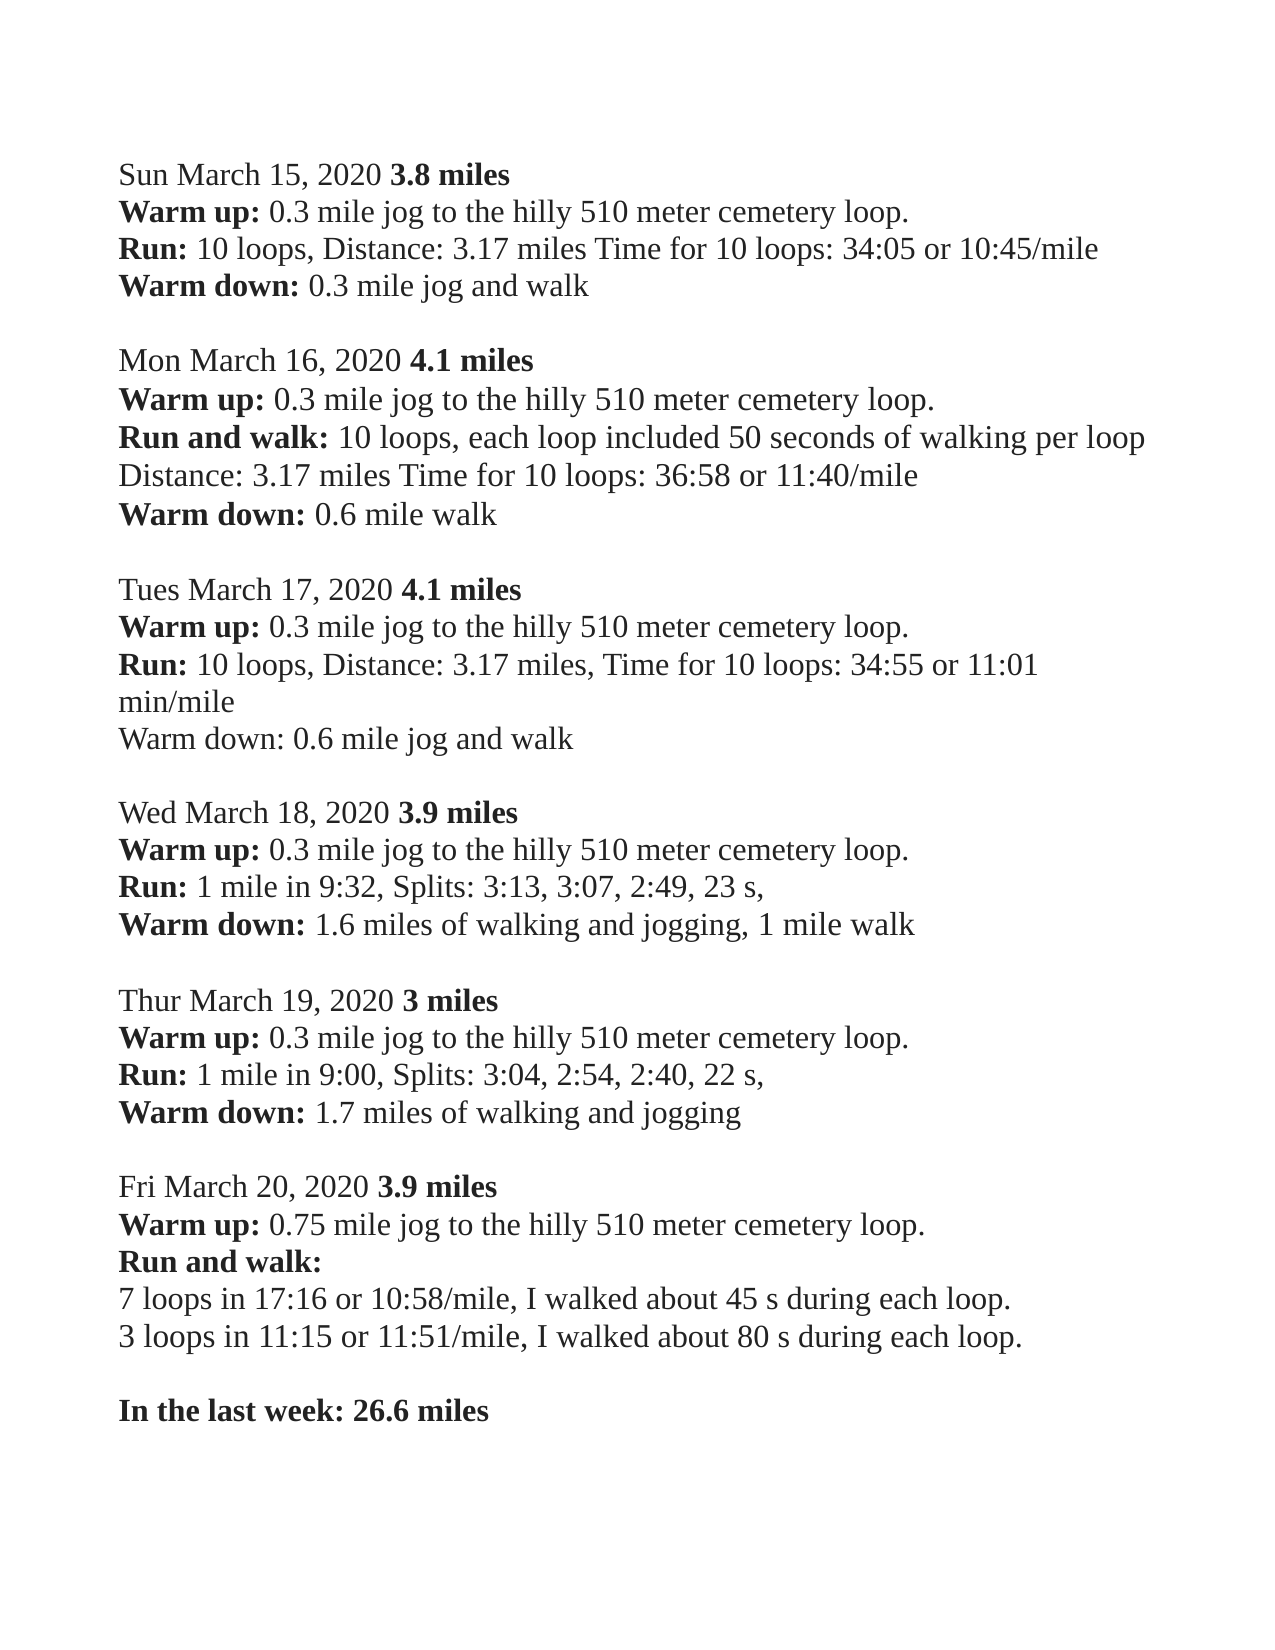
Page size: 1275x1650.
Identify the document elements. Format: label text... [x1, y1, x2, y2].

text Tues March 17, 2020 4.1 miles [118, 571, 1161, 608]
text Warm down: 0.6 mile jog and walk [118, 719, 1161, 756]
text Warm down: 0.6 mile walk [118, 494, 1161, 532]
text Mon March 16, 2020 4.1 miles [118, 341, 1161, 379]
text Wed March 18, 2020 3.9 miles [118, 793, 1161, 830]
text Warm up: 0.3 mile jog to the hilly 510 meter cemetery loop. [118, 192, 1161, 229]
text Run and walk: 10 loops, each loop included 50 seconds of walking per loop [118, 417, 1161, 456]
text Warm up: 0.3 mile jog to the hilly 510 meter cemetery loop. [118, 379, 1161, 417]
text Run: 10 loops, Distance: 3.17 miles, Time for 10 loops: 34:55 or 11:01 min/mile [118, 645, 1161, 719]
text Sun March 15, 2020 3.8 miles [118, 155, 1161, 192]
text Run: 1 mile in 9:32, Splits: 3:13, 3:07, 2:49, 23 s, [118, 867, 1161, 904]
text Distance: 3.17 miles Time for 10 loops: 36:58 or 11:40/mile [118, 456, 1161, 494]
text Run: 1 mile in 9:00, Splits: 3:04, 2:54, 2:40, 22 s, [118, 1055, 1161, 1092]
text Warm up: 0.3 mile jog to the hilly 510 meter cemetery loop. [118, 830, 1161, 867]
text Warm up: 0.75 mile jog to the hilly 510 meter cemetery loop. [118, 1205, 1161, 1242]
text Thur March 19, 2020 3 miles [118, 981, 1161, 1018]
text Warm down: 1.6 miles of walking and jogging, 1 mile walk [118, 904, 1161, 943]
text Warm up: 0.3 mile jog to the hilly 510 meter cemetery loop. [118, 1018, 1161, 1055]
text Run and walk: [118, 1242, 1161, 1279]
text Fri March 20, 2020 3.9 miles [118, 1168, 1161, 1205]
text In the last week: 26.6 miles [118, 1391, 1161, 1428]
text 3 loops in 11:15 or 11:51/mile, I walked about 80 s during each loop. [118, 1316, 1161, 1354]
text Warm down: 1.7 miles of walking and jogging [118, 1092, 1161, 1131]
text Warm down: 0.3 mile jog and walk [118, 266, 1161, 303]
text 7 loops in 17:16 or 10:58/mile, I walked about 45 s during each loop. [118, 1279, 1161, 1316]
text Warm up: 0.3 mile jog to the hilly 510 meter cemetery loop. [118, 608, 1161, 645]
text Run: 10 loops, Distance: 3.17 miles Time for 10 loops: 34:05 or 10:45/mile [118, 229, 1161, 266]
